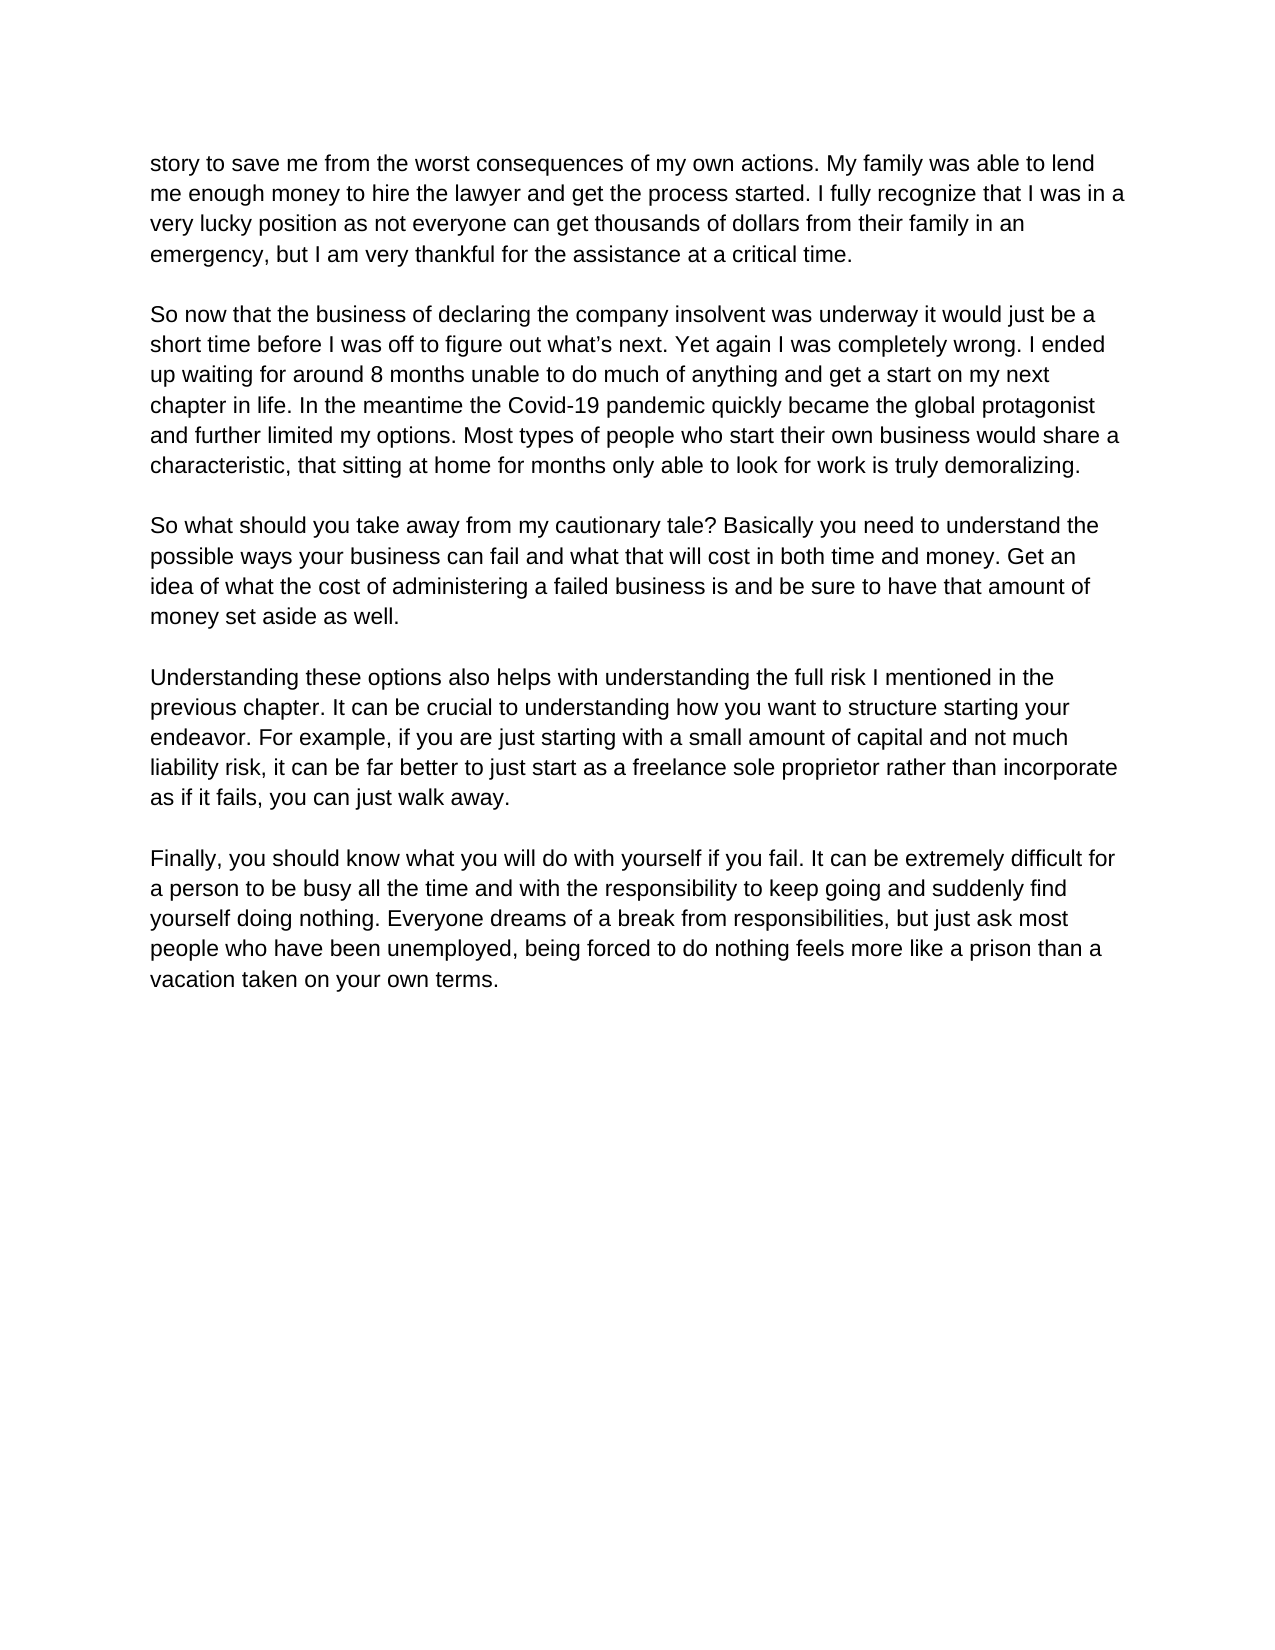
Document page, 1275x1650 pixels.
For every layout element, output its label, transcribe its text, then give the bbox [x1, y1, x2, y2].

text So now that the business of declaring the company insolvent was underway it would just be a short time before I was off to figure out what’s next. Yet again I was completely wrong. I ended up waiting for around 8 months unable to do much of anything and get a start on my next chapter in life. In the meantime the Covid-19 pandemic quickly became the global protagonist and further limited my options. Most types of people who start their own business would share a characteristic, that sitting at home for months only able to look for work is truly demoralizing. [150, 301, 1125, 478]
text Understanding these options also helps with understanding the full risk I mentioned in the previous chapter. It can be crucial to understanding how you want to structure starting your endeavor. For example, if you are just starting with a small amount of capital and not much liability risk, it can be far better to just start as a freelance sole proprietor rather than incorporate as if it fails, you can just walk away. [150, 663, 1125, 811]
text story to save me from the worst consequences of my own actions. My family was able to lend me enough money to hire the lawyer and get the process started. I fully recognize that I was in a very lucky position as not everyone can get thousands of dollars from their family in an emergency, but I am very thankful for the assistance at a critical time. [150, 150, 1125, 267]
text Finally, you should know what you will do with yourself if you fail. It can be extremely difficult for a person to be busy all the time and with the responsibility to keep going and suddenly find yourself doing nothing. Everyone dreams of a break from responsibilities, but just ask most people who have been unemployed, being forced to do nothing feels more like a prison than a vacation taken on your own terms. [150, 845, 1125, 992]
text So what should you take away from my cautionary tale? Basically you need to understand the possible ways your business can fail and what that will cost in both time and money. Get an idea of what the cost of administering a failed business is and be sure to have that amount of money set aside as well. [150, 512, 1125, 629]
